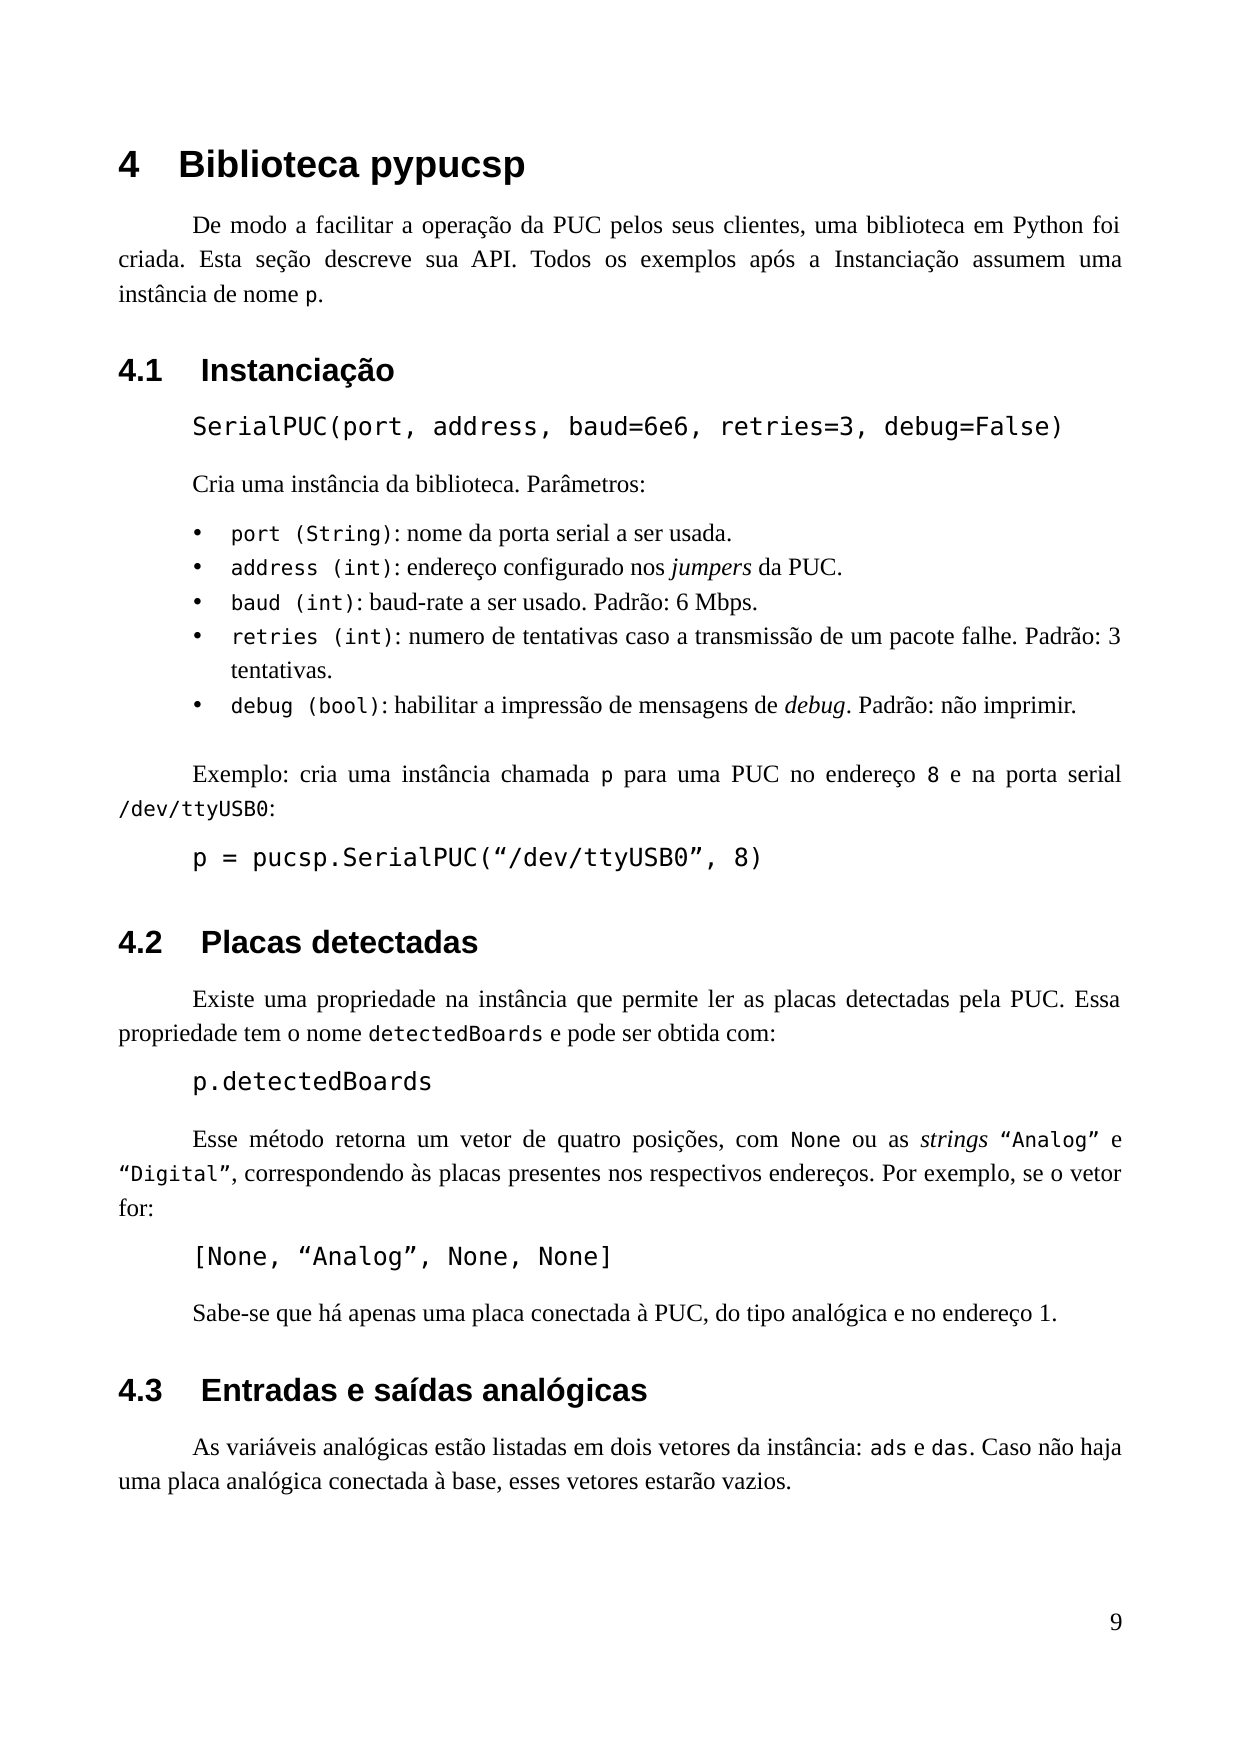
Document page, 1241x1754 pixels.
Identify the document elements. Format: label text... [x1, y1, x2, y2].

text Existe uma propriedade na instância que permite ler as placas detectadas pela PUC. Essa propriedade tem o nome detectedBoards e pode ser obtida com: [118, 984, 1122, 1047]
text p.detectedBoards [118, 1067, 1122, 1097]
subtitle Instanciação [118, 352, 1122, 388]
subtitle Placas detectadas [118, 923, 1122, 960]
text As variáveis analógicas estão listadas em dois vetores da instância: ads e das. Caso não haja uma placa analógica conectada à base, esses vetores estarão vazios. [118, 1432, 1122, 1495]
text Cria uma instância da biblioteca. Parâmetros: [118, 469, 1122, 497]
text Esse método retorna um vetor de quatro posições, com None ou as strings “Analog” e “Digital”, correspondendo às placas presentes nos respectivos endereços. Por exemplo, se o vetor for: [118, 1124, 1122, 1221]
list baud (int): baud-rate a ser usado. Padrão: 6 Mbps. [193, 587, 1122, 615]
text Sabe-se que há apenas uma placa conectada à PUC, do tipo analógica e no endereço 1. [118, 1298, 1122, 1327]
list address (int): endereço configurado nos jumpers da PUC. [193, 552, 1122, 581]
subtitle Biblioteca pypucsp [118, 142, 1122, 186]
list retries (int): numero de tentativas caso a transmissão de um pacote falhe. Padrão: 3 tentativas. [193, 621, 1122, 684]
subtitle Entradas e saídas analógicas [118, 1371, 1122, 1408]
text De modo a facilitar a operação da PUC pelos seus clientes, uma biblioteca em Python foi criada. Esta seção descreve sua API. Todos os exemplos após a Instanciação assumem uma instância de nome p. [118, 210, 1122, 307]
text SerialPUC(port, address, baud=6e6, retries=3, debug=False) [118, 412, 1122, 442]
text Exemplo: cria uma instância chamada p para uma PUC no endereço 8 e na porta serial /dev/ttyUSB0: [118, 759, 1122, 822]
list debug (bool): habilitar a impressão de mensagens de debug. Padrão: não imprimir. [193, 690, 1122, 719]
text p = pucsp.SerialPUC(“/dev/ttyUSB0”, 8) [118, 843, 1122, 872]
list port (String): nome da porta serial a ser usada. [193, 518, 1122, 546]
text [None, “Analog”, None, None] [118, 1242, 1122, 1271]
